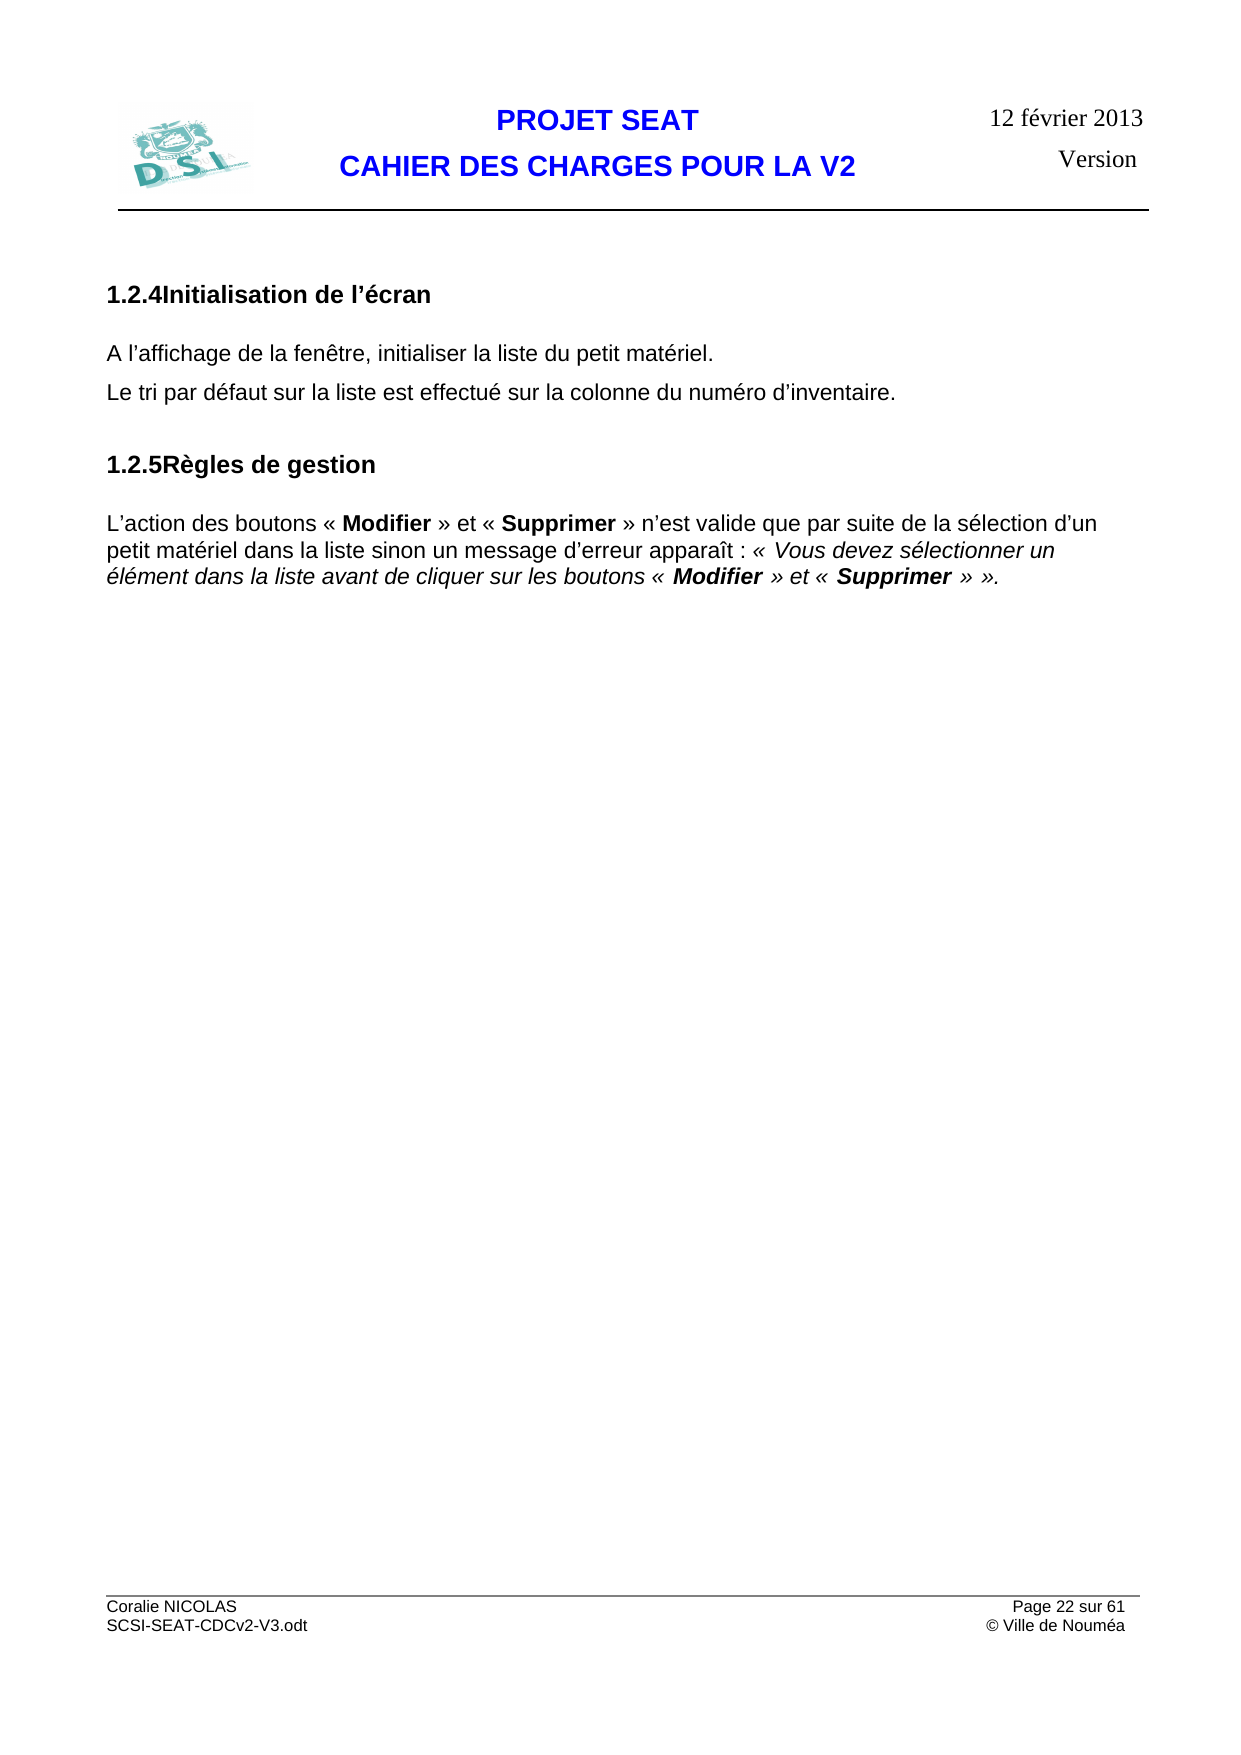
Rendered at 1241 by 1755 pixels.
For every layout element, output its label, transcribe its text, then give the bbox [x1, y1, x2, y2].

text L’action des boutons « Modifier » et « Supprimer » n’est valide que par suite de la sélection d’un petit matériel dans la liste sinon un message d’erreur apparaît : « Vous devez sélectionner un élément dans la liste avant de cliquer sur les boutons « Modifier » et « Supprimer » ». [106, 510, 1140, 589]
subtitle Initialisation de l’écran [106, 280, 1140, 309]
subtitle Règles de gestion [106, 450, 1140, 479]
text A l’affichage de la fenêtre, initialiser la liste du petit matériel. [106, 340, 1140, 366]
text Le tri par défaut sur la liste est effectué sur la colonne du numéro d’inventaire. [106, 379, 1140, 405]
